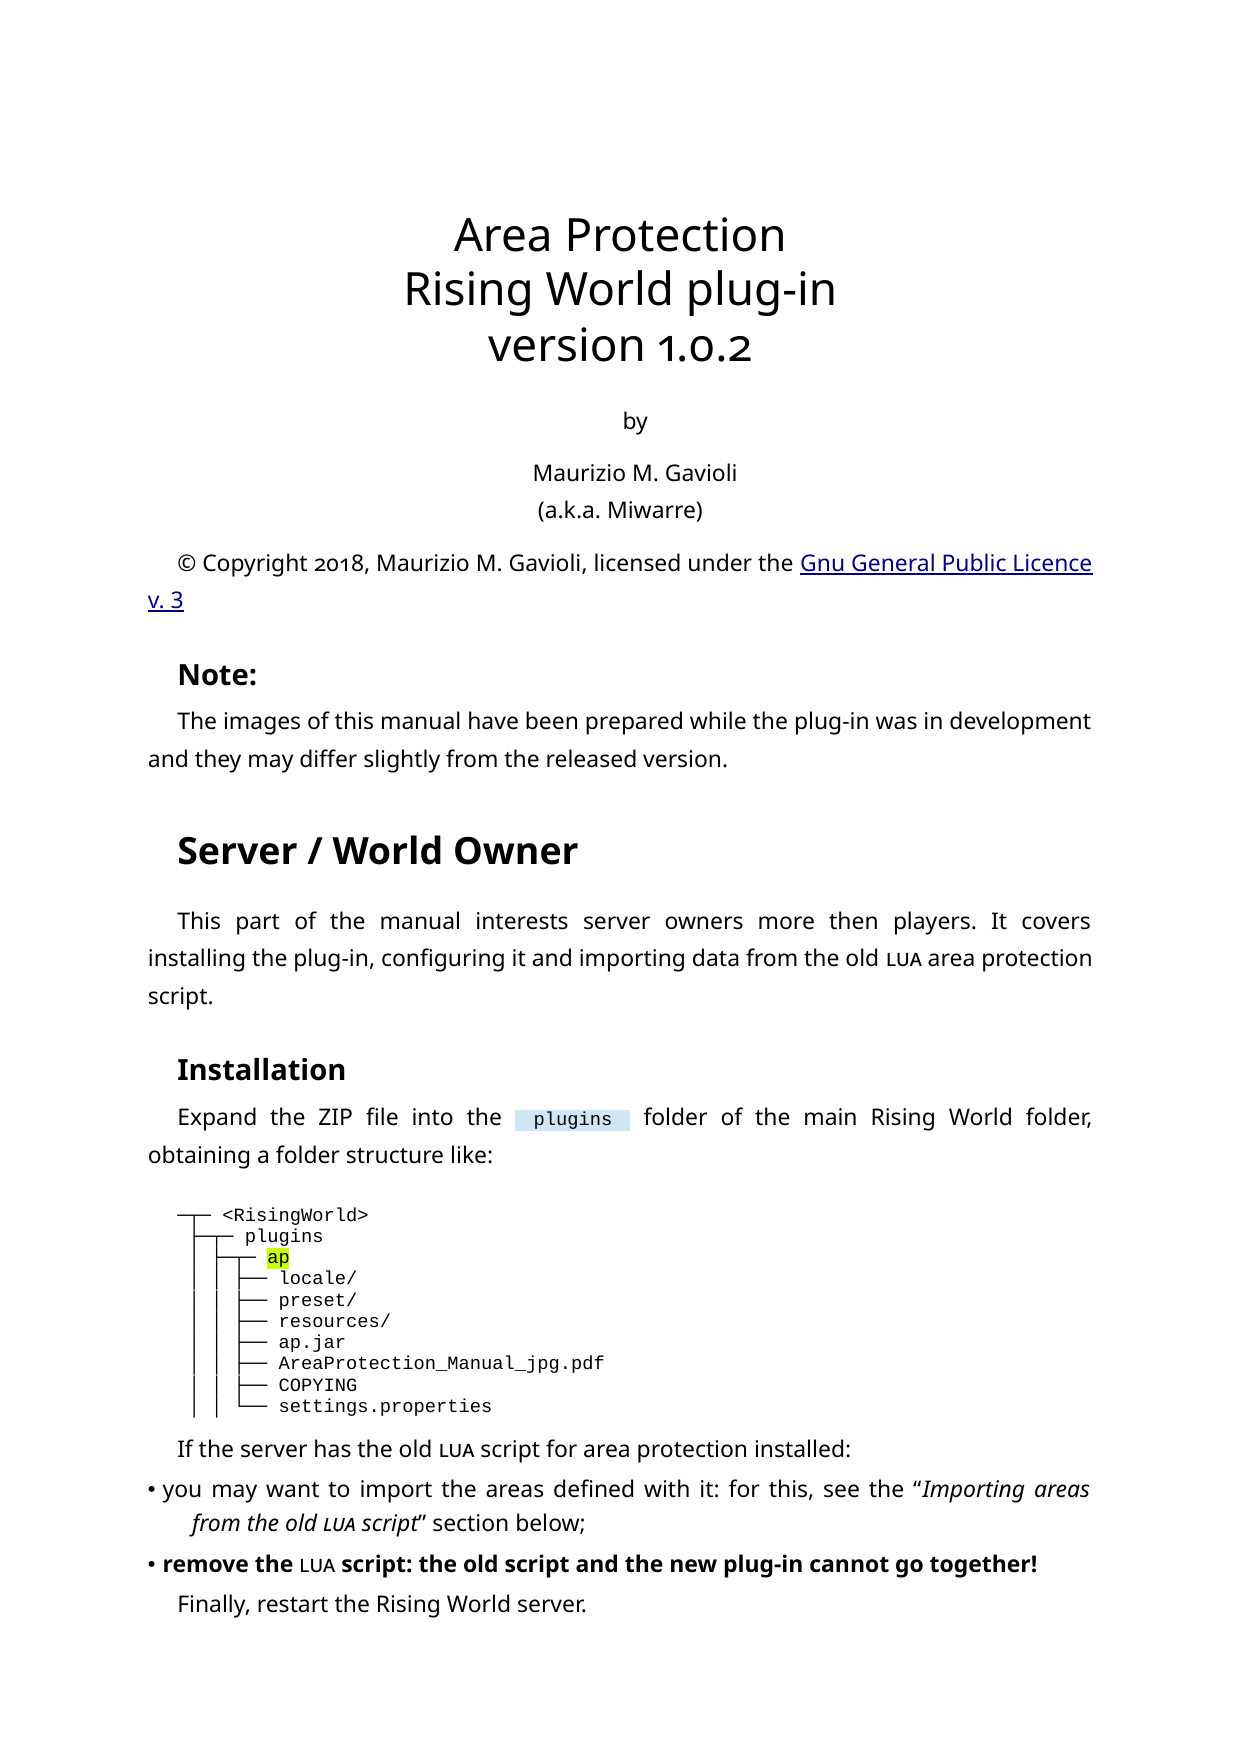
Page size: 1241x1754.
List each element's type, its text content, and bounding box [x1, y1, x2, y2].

text by [148, 405, 1093, 436]
text The images of this manual have been prepared while the plug-in was in development and they may differ slightly from the released version. [148, 705, 1093, 774]
list remove the lua script: the old script and the new plug-in cannot go together! [148, 1548, 1093, 1579]
text Expand the ZIP file into the plugins folder of the main Rising World folder, obtaining a folder structure like: [148, 1101, 1093, 1170]
subtitle Area Protection Rising World plug-in version 1.0.2 [148, 207, 1093, 375]
subtitle Server / World Owner [148, 824, 1093, 875]
text This part of the manual interests server owners more then players. It covers installing the plug-in, configuring it and importing data from the old lua area protection script. [148, 905, 1093, 1011]
text Finally, restart the Rising World server. [148, 1588, 1093, 1619]
text If the server has the old lua script for area protection installed: [148, 1433, 1093, 1464]
subtitle Installation [148, 1049, 1093, 1089]
text Maurizio M. Gavioli (a.k.a. Miwarre) [148, 457, 1093, 526]
text ─┬─ <RisingWorld> ├─┬─ plugins │ ├─┬─ ap │ │ ├── locale/ │ │ ├── preset/ │ │ ├── resources/ │ │ ├── ap.jar │ │ ├── AreaProtection_Manual_jpg.pdf │ │ ├── COPYING │ │ └── settings.properties [177, 1205, 1093, 1418]
subtitle Note: [148, 654, 1093, 693]
text © Copyright 2018, Maurizio M. Gavioli, licensed under the Gnu General Public Licence v. 3 [148, 546, 1093, 615]
list you may want to import the areas defined with it: for this, see the “Importing areas from the old lua script” section below; [148, 1473, 1093, 1539]
